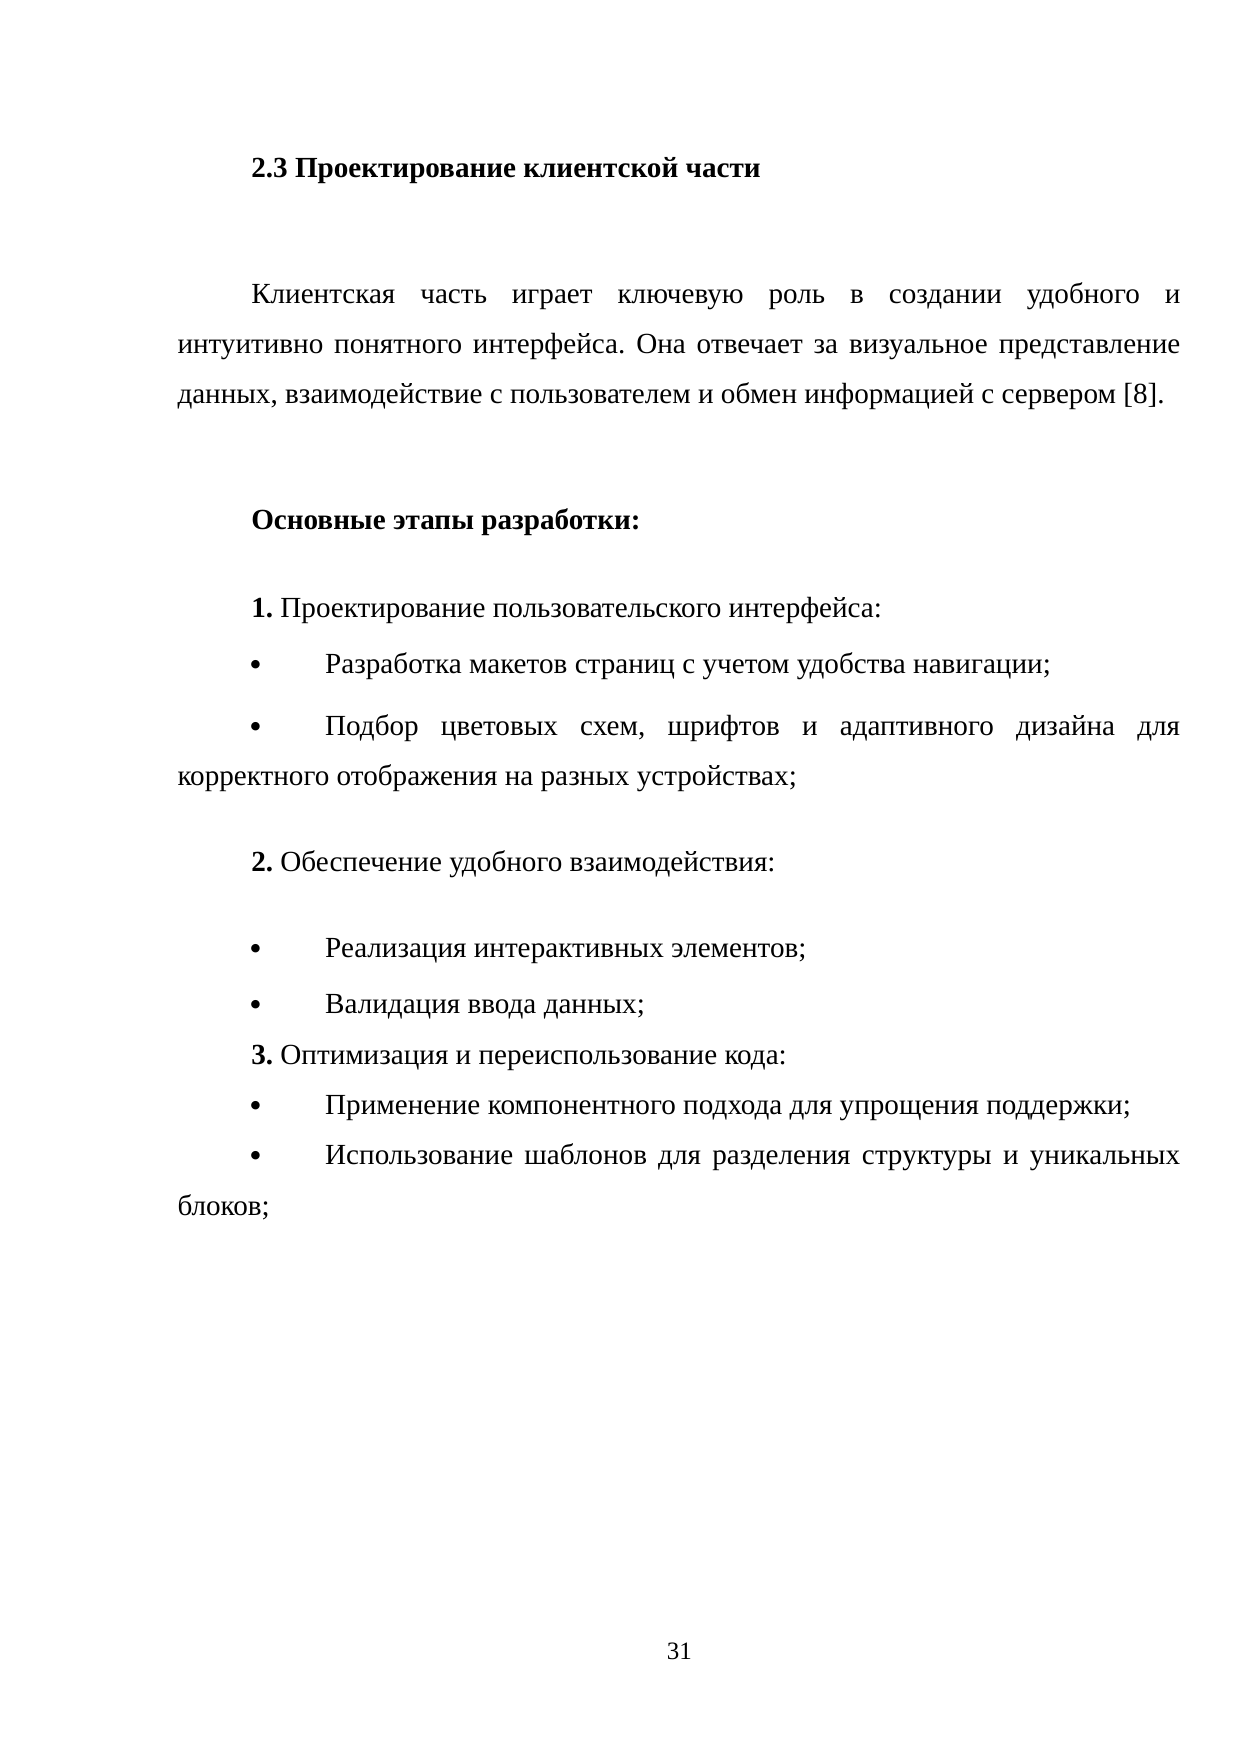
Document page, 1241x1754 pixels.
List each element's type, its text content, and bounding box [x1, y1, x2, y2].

text Основные этапы разработки: [177, 502, 1181, 535]
list Применение компонентного подхода для упрощения поддержки; [177, 1087, 1181, 1121]
list Подбор цветовых схем, шрифтов и адаптивного дизайна для корректного отображения на разных устройствах; [177, 708, 1181, 792]
list Реализация интерактивных элементов; [177, 930, 1181, 964]
list Использование шаблонов для разделения структуры и уникальных блоков; [177, 1137, 1181, 1221]
list Валидация ввода данных; [177, 987, 1181, 1020]
subtitle 2.3 Проектирование клиентской части [177, 151, 1181, 184]
list Разработка макетов страниц с учетом удобства навигации; [177, 646, 1181, 679]
text 3. Оптимизация и переиспользование кода: [177, 1037, 1181, 1070]
text 2. Обеспечение удобного взаимодействия: [177, 844, 1181, 878]
text 1. Проектирование пользовательского интерфейса: [177, 590, 1181, 623]
text Клиентская часть играет ключевую роль в создании удобного и интуитивно понятного интерфейса. Она отвечает за визуальное представление данных, взаимодействие с пользователем и обмен информацией с сервером [8]. [177, 276, 1181, 410]
